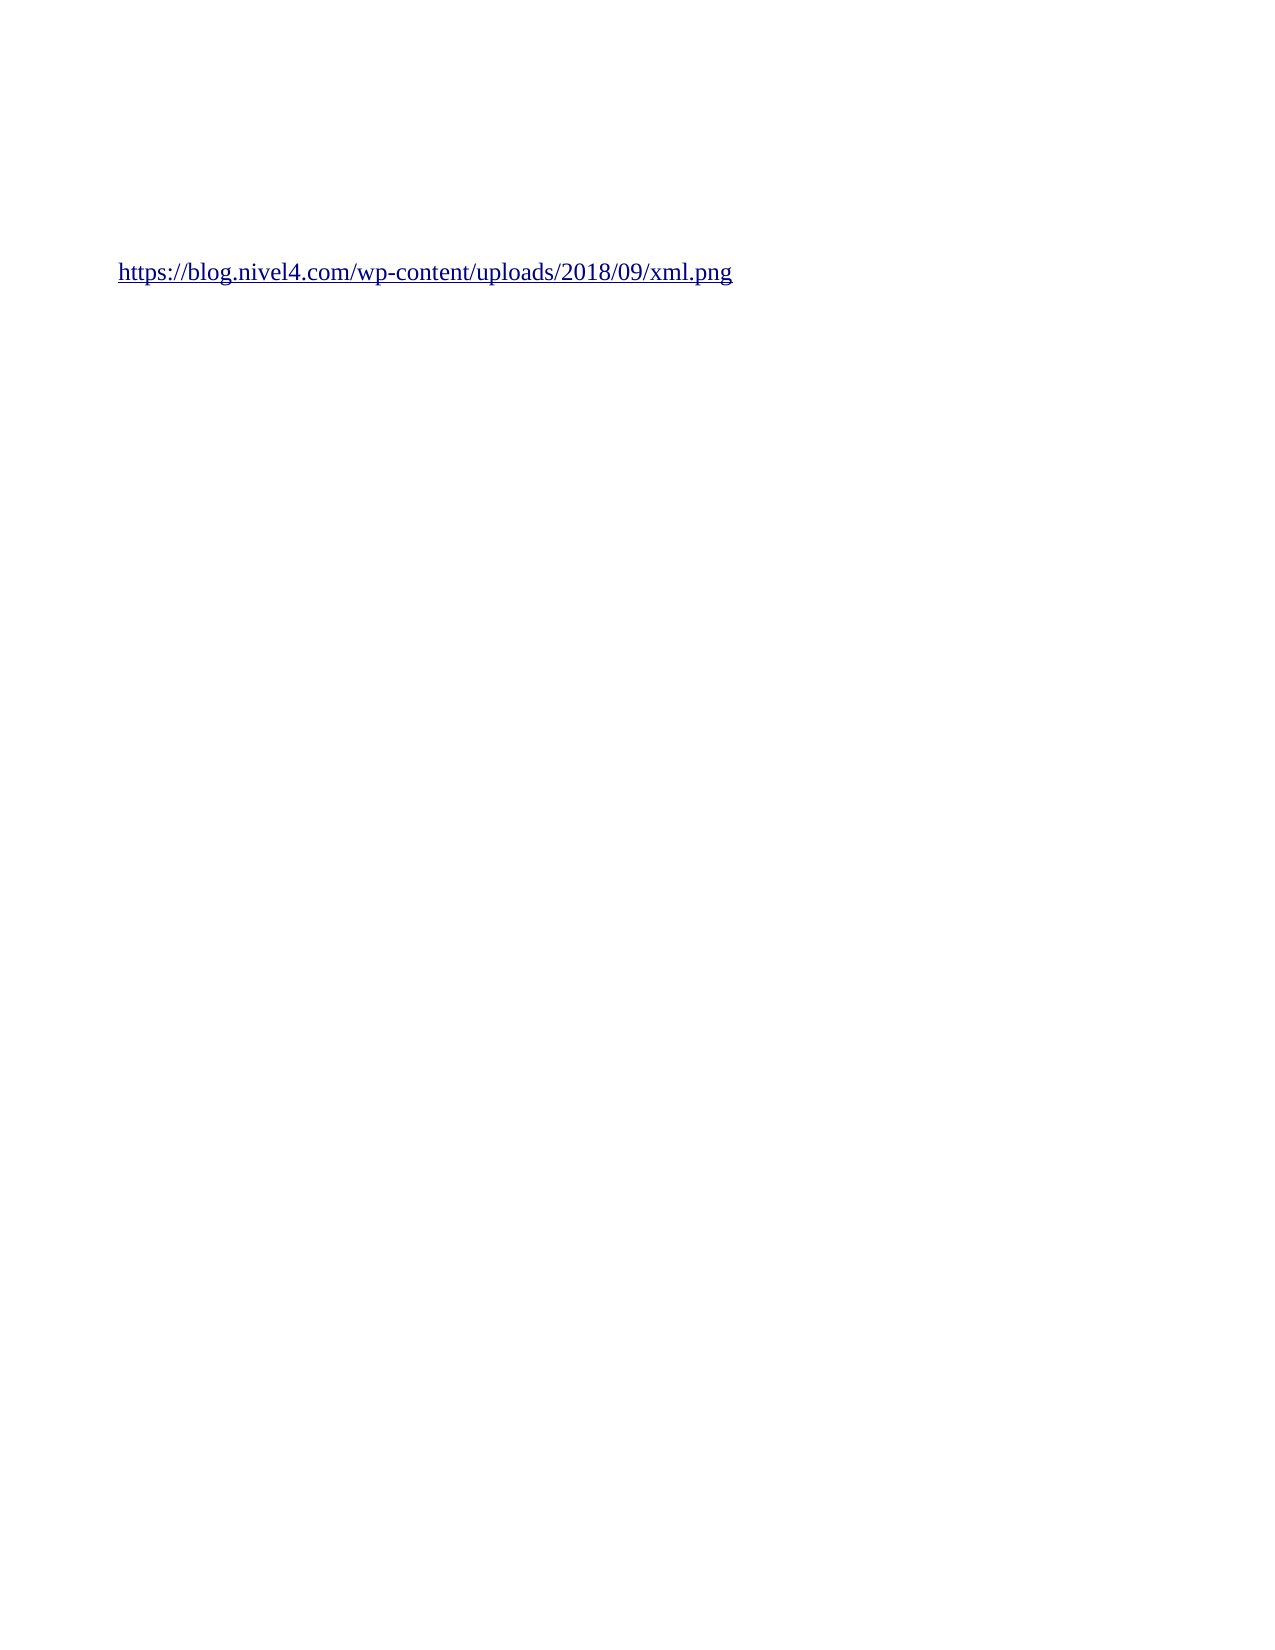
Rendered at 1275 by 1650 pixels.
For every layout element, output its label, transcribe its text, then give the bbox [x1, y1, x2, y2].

text https://blog.nivel4.com/wp-content/uploads/2018/09/xml.png [118, 257, 1157, 286]
